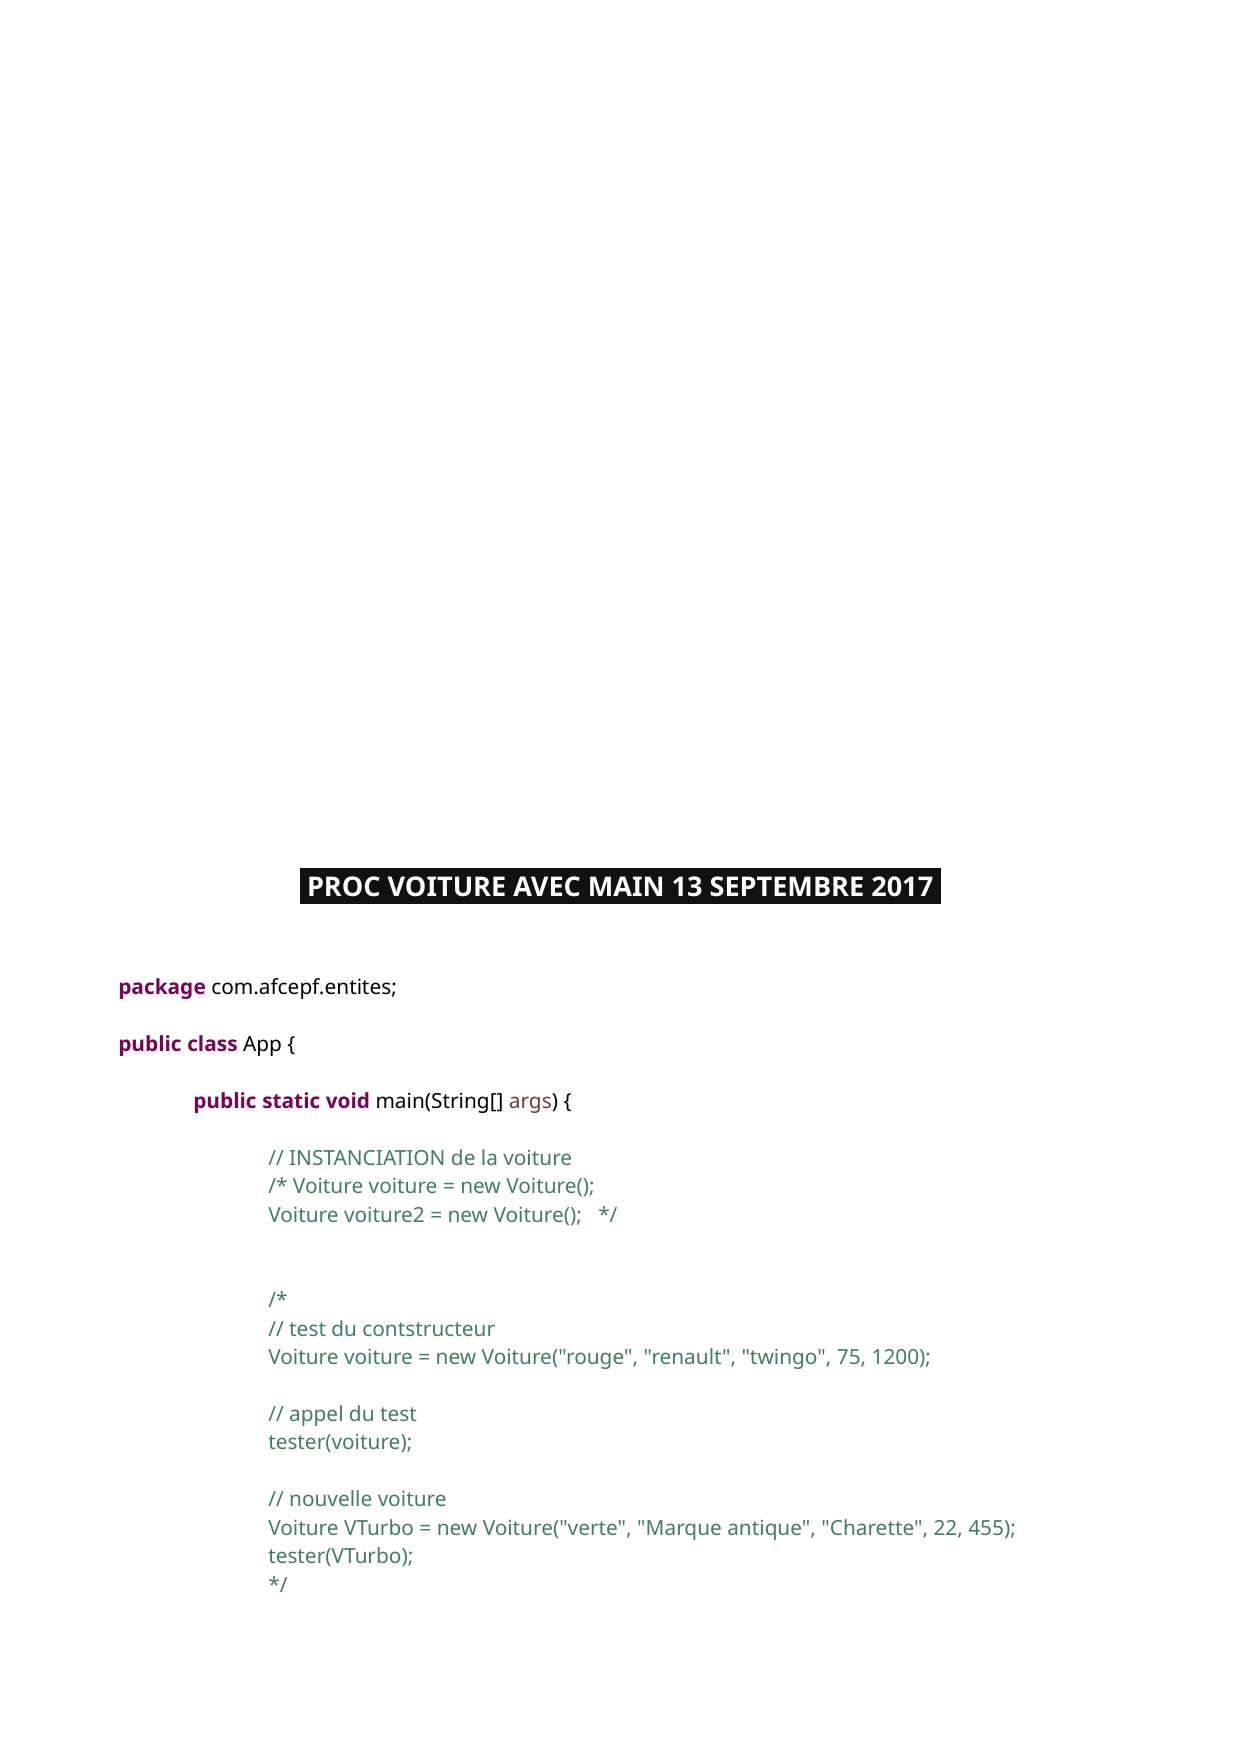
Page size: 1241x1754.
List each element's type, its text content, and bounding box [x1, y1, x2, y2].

text public static void main(String[] args) { [118, 1086, 1122, 1115]
text // INSTANCIATION de la voiture [118, 1143, 1122, 1172]
text */ [118, 1570, 1122, 1598]
text // appel du test [118, 1399, 1122, 1427]
text package com.afcepf.entites; [118, 972, 1122, 1001]
text /* Voiture voiture = new Voiture(); [118, 1172, 1122, 1200]
text public class App { [118, 1029, 1122, 1058]
text /* [118, 1285, 1122, 1314]
text // nouvelle voiture [118, 1484, 1122, 1513]
text tester(voiture); [118, 1427, 1122, 1456]
text PROC VOITURE AVEC MAIN 13 SEPTEMBRE 2017 [118, 867, 1122, 904]
text // test du contstructeur [118, 1314, 1122, 1342]
text Voiture VTurbo = new Voiture("verte", "Marque antique", "Charette", 22, 455); [118, 1513, 1122, 1541]
text Voiture voiture2 = new Voiture(); */ [118, 1200, 1122, 1228]
text tester(VTurbo); [118, 1541, 1122, 1570]
text Voiture voiture = new Voiture("rouge", "renault", "twingo", 75, 1200); [118, 1342, 1122, 1371]
